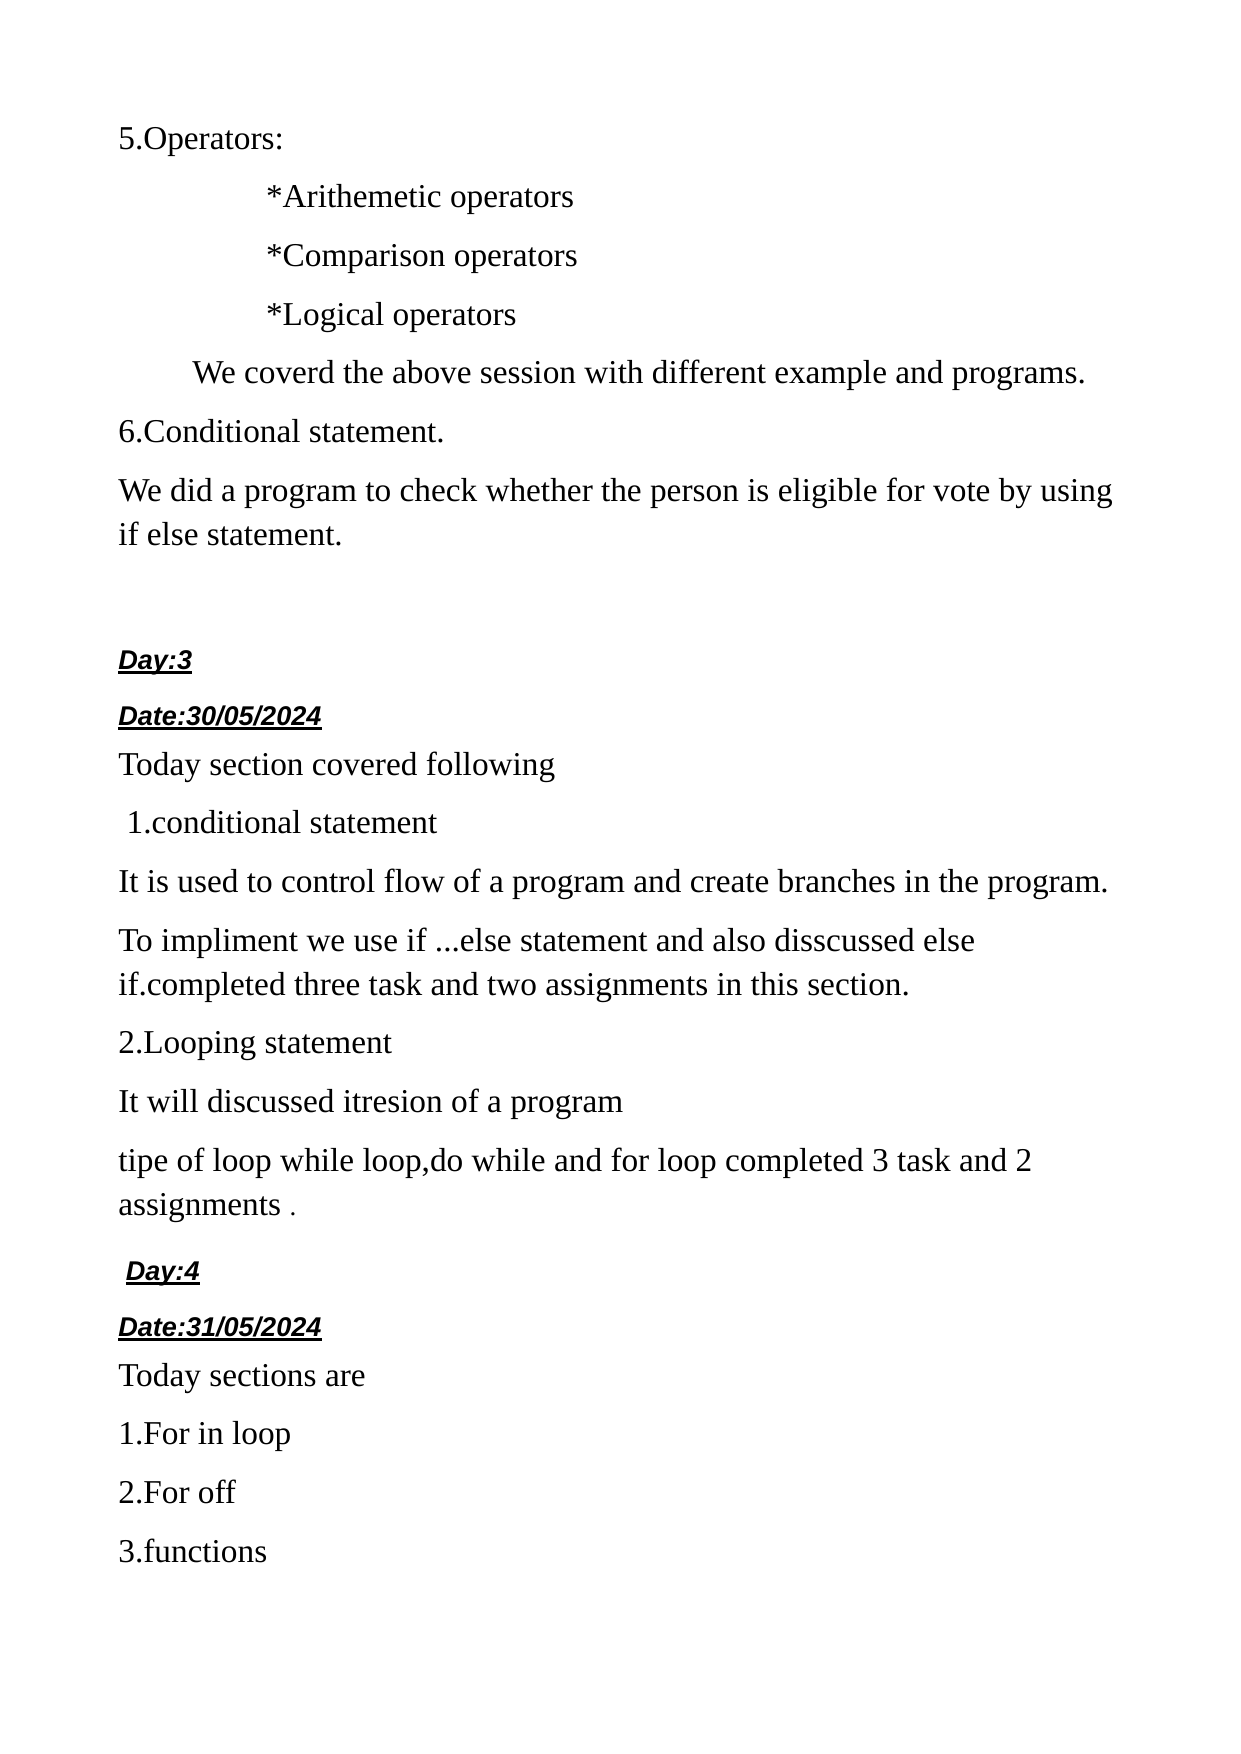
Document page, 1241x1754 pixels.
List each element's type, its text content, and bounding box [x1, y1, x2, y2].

text 5.Operators: [118, 118, 1122, 156]
text 1.conditional statement [118, 802, 1122, 841]
text 2.For off [118, 1472, 1122, 1511]
text We coverd the above session with different example and programs. [118, 353, 1122, 391]
text Today section covered following [118, 744, 1122, 782]
text *Comparison operators [118, 235, 1122, 274]
text It will discussed itresion of a program [118, 1081, 1122, 1119]
subtitle Date:30/05/2024 [118, 700, 1122, 731]
subtitle Date:31/05/2024 [118, 1311, 1122, 1342]
text 1.For in loop [118, 1414, 1122, 1452]
text 6.Conditional statement. [118, 411, 1122, 450]
text It is used to control flow of a program and create branches in the program. [118, 861, 1122, 899]
text To impliment we use if ...else statement and also disscussed else if.completed three task and two assignments in this section. [118, 920, 1122, 1002]
text Today sections are [118, 1355, 1122, 1393]
text 3.functions [118, 1531, 1122, 1569]
text We did a program to check whether the person is eligible for vote by using if else statement. [118, 470, 1122, 552]
text 2.Looping statement [118, 1022, 1122, 1061]
text tipe of loop while loop,do while and for loop completed 3 task and 2 assignments . [118, 1140, 1122, 1222]
subtitle Day:3 [118, 644, 1122, 675]
subtitle Day:4 [118, 1255, 1122, 1286]
text *Arithemetic operators [118, 177, 1122, 215]
text *Logical operators [118, 294, 1122, 332]
